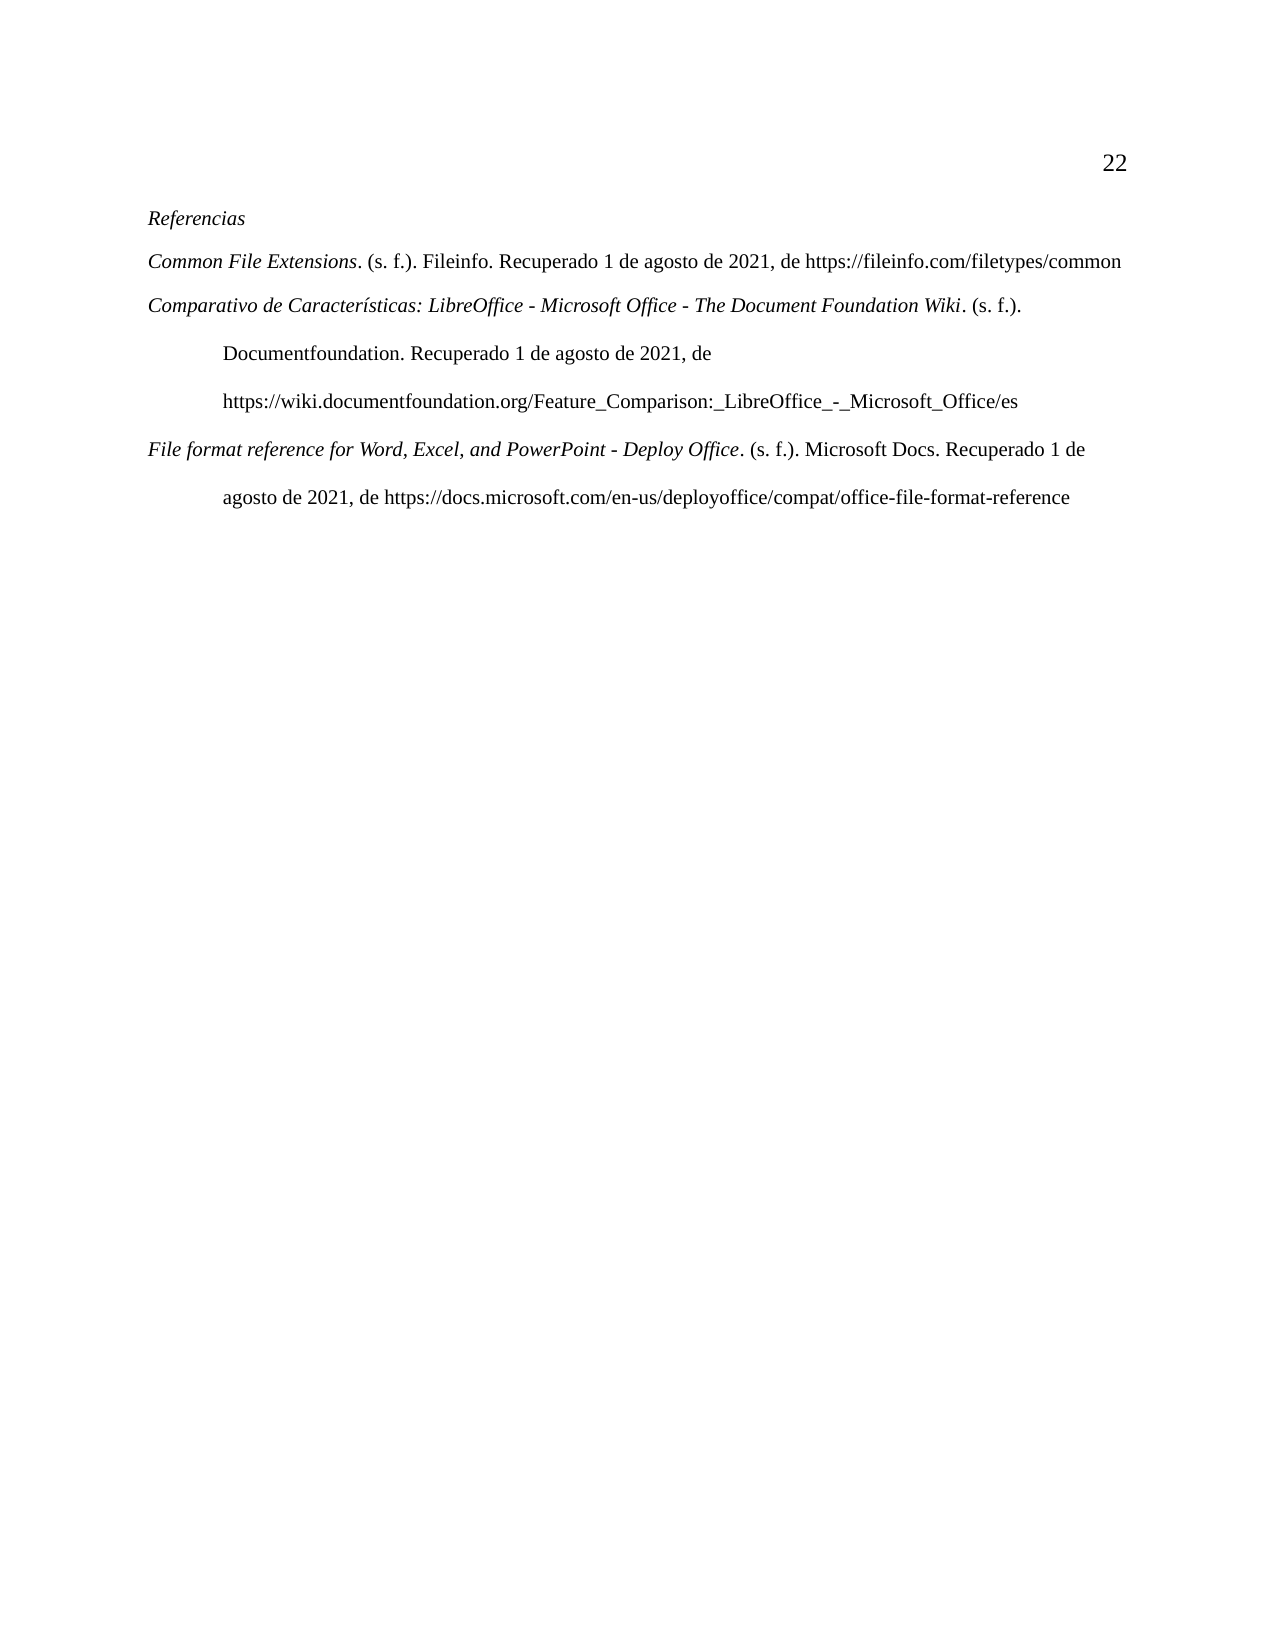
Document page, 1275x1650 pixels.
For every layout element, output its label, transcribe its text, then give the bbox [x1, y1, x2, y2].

text Common File Extensions. (s. f.). Fileinfo. Recuperado 1 de agosto de 2021, de https://fileinfo.com/filetypes/common [148, 249, 1127, 273]
text Comparativo de Características: LibreOffice - Microsoft Office - The Document Foundation Wiki. (s. f.). Documentfoundation. Recuperado 1 de agosto de 2021, de https://wiki.documentfoundation.org/Feature_Comparison:_LibreOffice_-_Microsoft_Office/es [148, 293, 1127, 413]
text Referencias [148, 206, 1127, 230]
text File format reference for Word, Excel, and PowerPoint - Deploy Office. (s. f.). Microsoft Docs. Recuperado 1 de agosto de 2021, de https://docs.microsoft.com/en-us/deployoffice/compat/office-file-format-reference [148, 437, 1127, 509]
